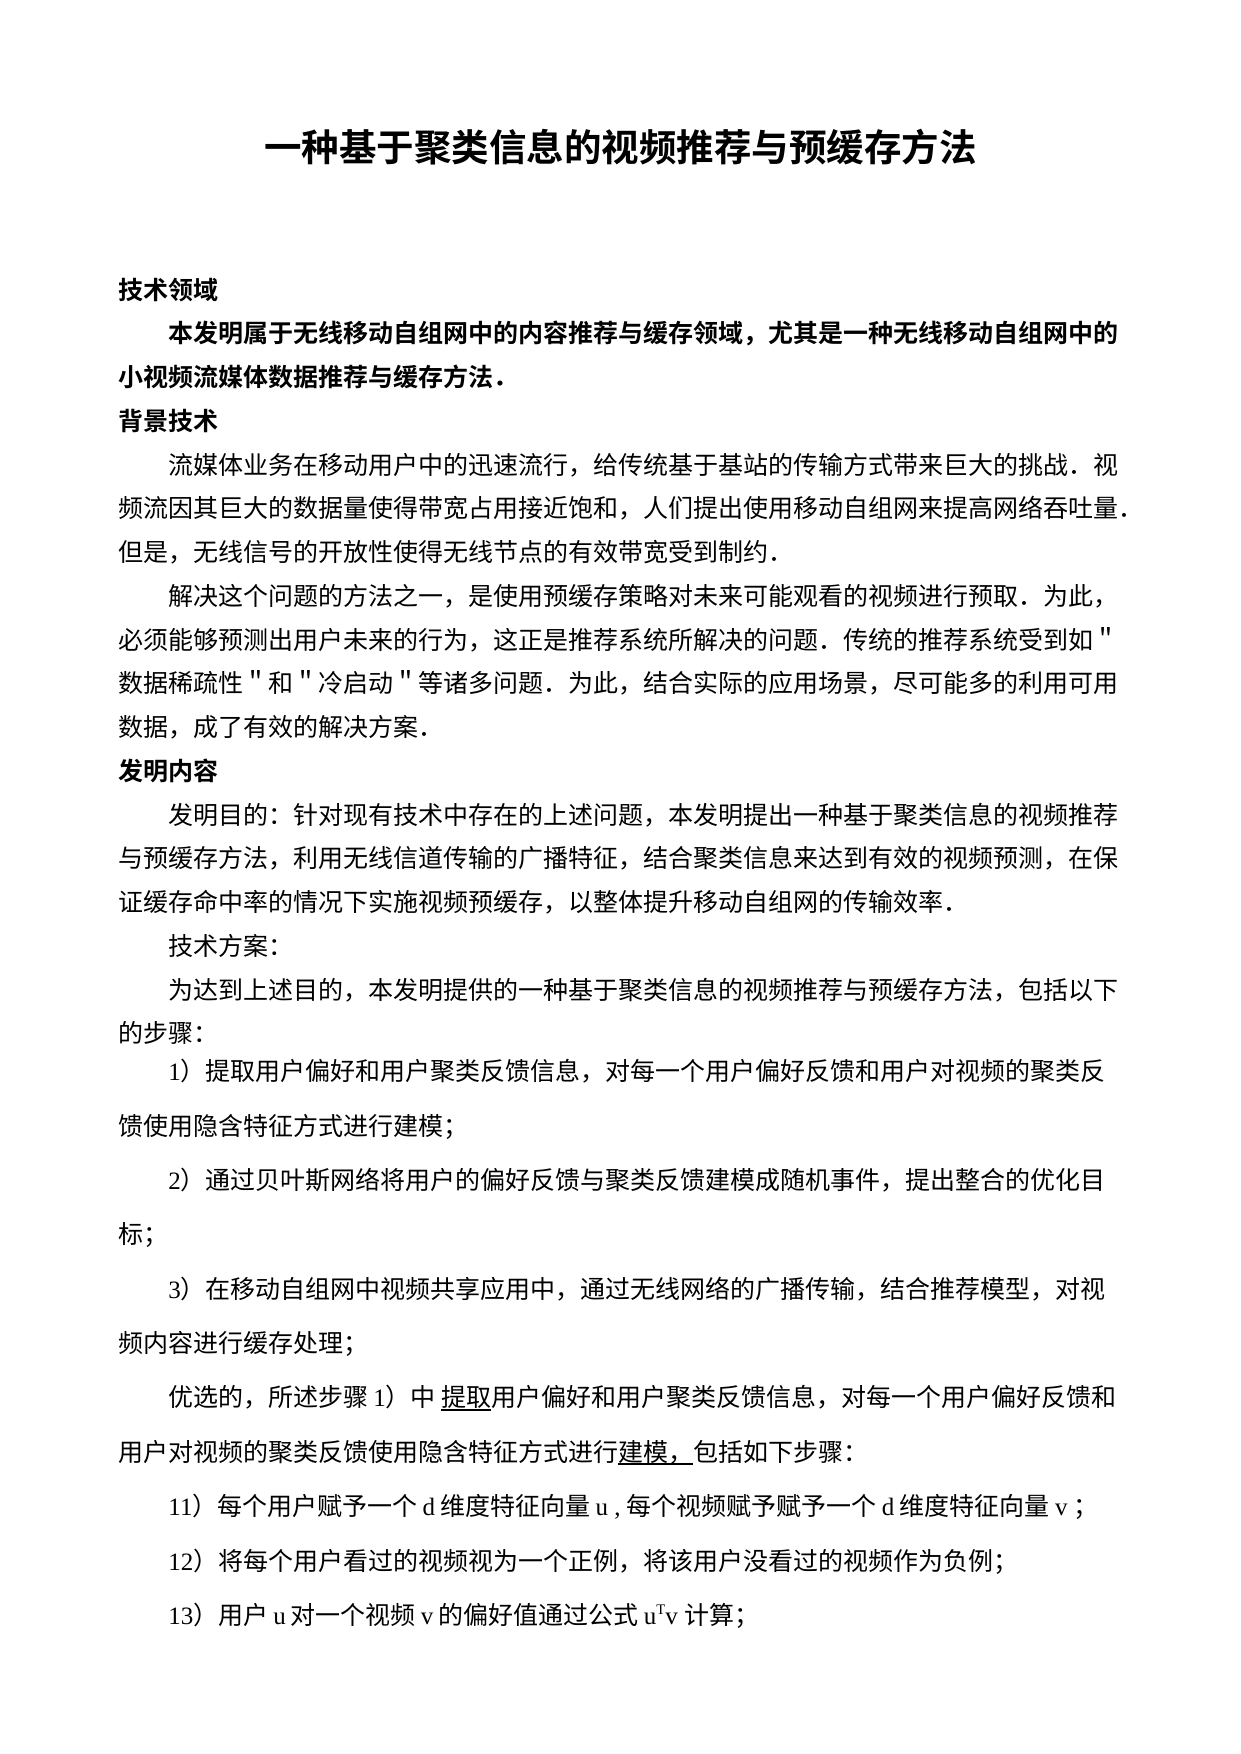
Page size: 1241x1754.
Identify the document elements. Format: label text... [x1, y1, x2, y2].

text 2）通过贝叶斯网络将用户的偏好反馈与聚类反馈建模成随机事件，提出整合的优化目标； [118, 1160, 1122, 1251]
text 技术方案： [118, 920, 1122, 964]
text 背景技术 [118, 395, 1122, 439]
text 本发明属于无线移动自组网中的内容推荐与缓存领域，尤其是一种无线移动自组网中的小视频流媒体数据推荐与缓存方法． [118, 308, 1122, 395]
text 12）将每个用户看过的视频视为一个正例，将该用户没看过的视频作为负例； [118, 1541, 1122, 1577]
text 为达到上述目的，本发明提供的一种基于聚类信息的视频推荐与预缓存方法，包括以下的步骤： [118, 964, 1122, 1052]
text 一种基于聚类信息的视频推荐与预缓存方法 [118, 118, 1122, 172]
text 发明内容 [118, 745, 1122, 789]
text 解决这个问题的方法之一，是使用预缓存策略对未来可能观看的视频进行预取．为此，必须能够预测出用户未来的行为，这正是推荐系统所解决的问题．传统的推荐系统受到如＂数据稀疏性＂和＂冷启动＂等诸多问题．为此，结合实际的应用场景，尽可能多的利用可用数据，成了有效的解决方案． [118, 570, 1122, 745]
text 流媒体业务在移动用户中的迅速流行，给传统基于基站的传输方式带来巨大的挑战．视频流因其巨大的数据量使得带宽占用接近饱和，人们提出使用移动自组网来提高网络吞吐量．但是，无线信号的开放性使得无线节点的有效带宽受到制约． [118, 439, 1122, 570]
text 技术领域 [118, 264, 1122, 308]
text 发明目的：针对现有技术中存在的上述问题，本发明提出一种基于聚类信息的视频推荐与预缓存方法，利用无线信道传输的广播特征，结合聚类信息来达到有效的视频预测，在保证缓存命中率的情况下实施视频预缓存，以整体提升移动自组网的传输效率． [118, 789, 1122, 920]
text 13）用户u对一个视频v的偏好值通过公式 uTv 计算； [118, 1595, 1122, 1632]
text 3）在移动自组网中视频共享应用中，通过无线网络的广播传输，结合推荐模型，对视频内容进行缓存处理； [118, 1269, 1122, 1360]
text 1）提取用户偏好和用户聚类反馈信息，对每一个用户偏好反馈和用户对视频的聚类反馈使用隐含特征方式进行建模； [118, 1052, 1122, 1142]
text 11）每个用户赋予一个d维度特征向量 u , 每个视频赋予赋予一个d维度特征向量 v ； [118, 1487, 1122, 1523]
text 优选的，所述步骤1）中 提取用户偏好和用户聚类反馈信息，对每一个用户偏好反馈和用户对视频的聚类反馈使用隐含特征方式进行建模，包括如下步骤： [118, 1378, 1122, 1468]
